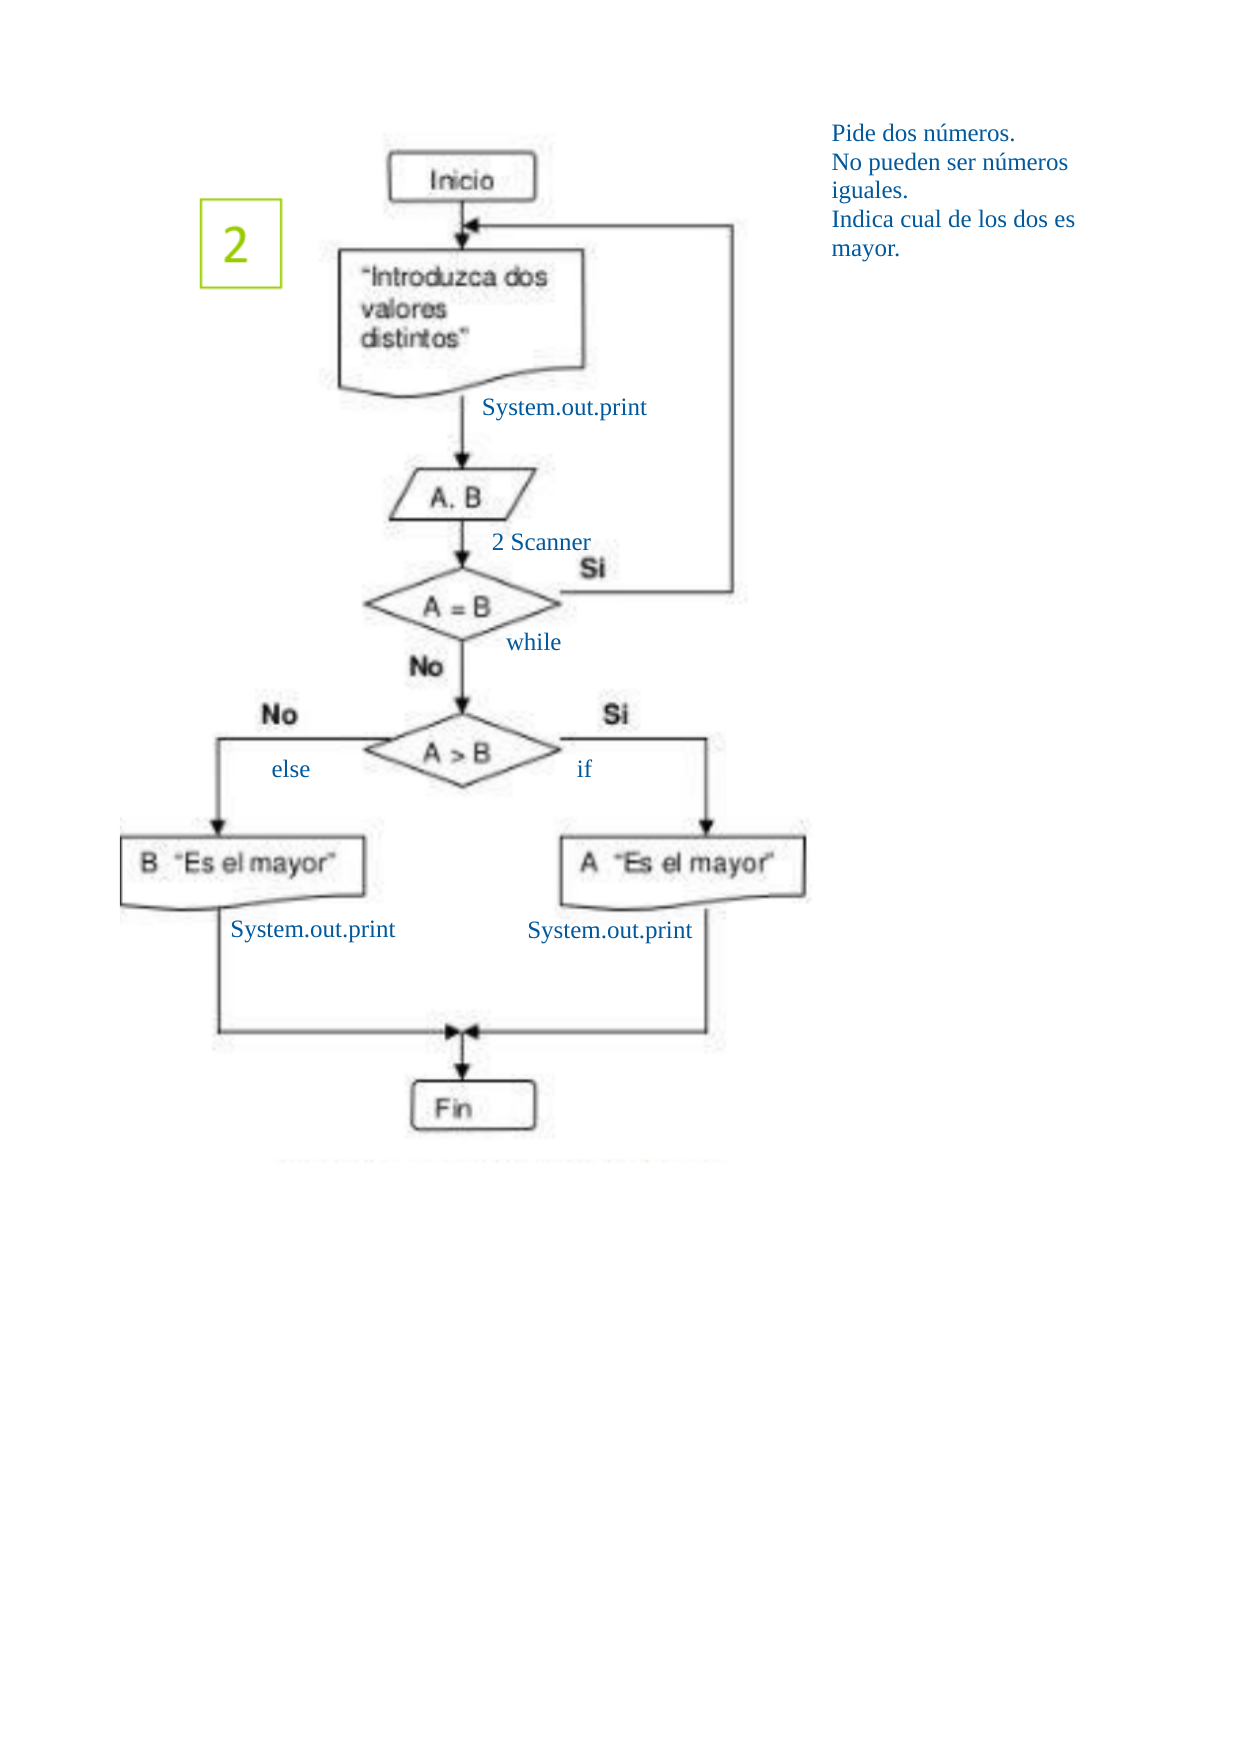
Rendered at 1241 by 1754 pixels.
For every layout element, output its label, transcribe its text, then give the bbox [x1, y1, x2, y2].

text No pueden ser números iguales. [832, 147, 1122, 204]
text Indica cual de los dos es mayor. [832, 204, 1122, 262]
text Pide dos números. [832, 118, 1122, 147]
picture [119, 118, 832, 1183]
